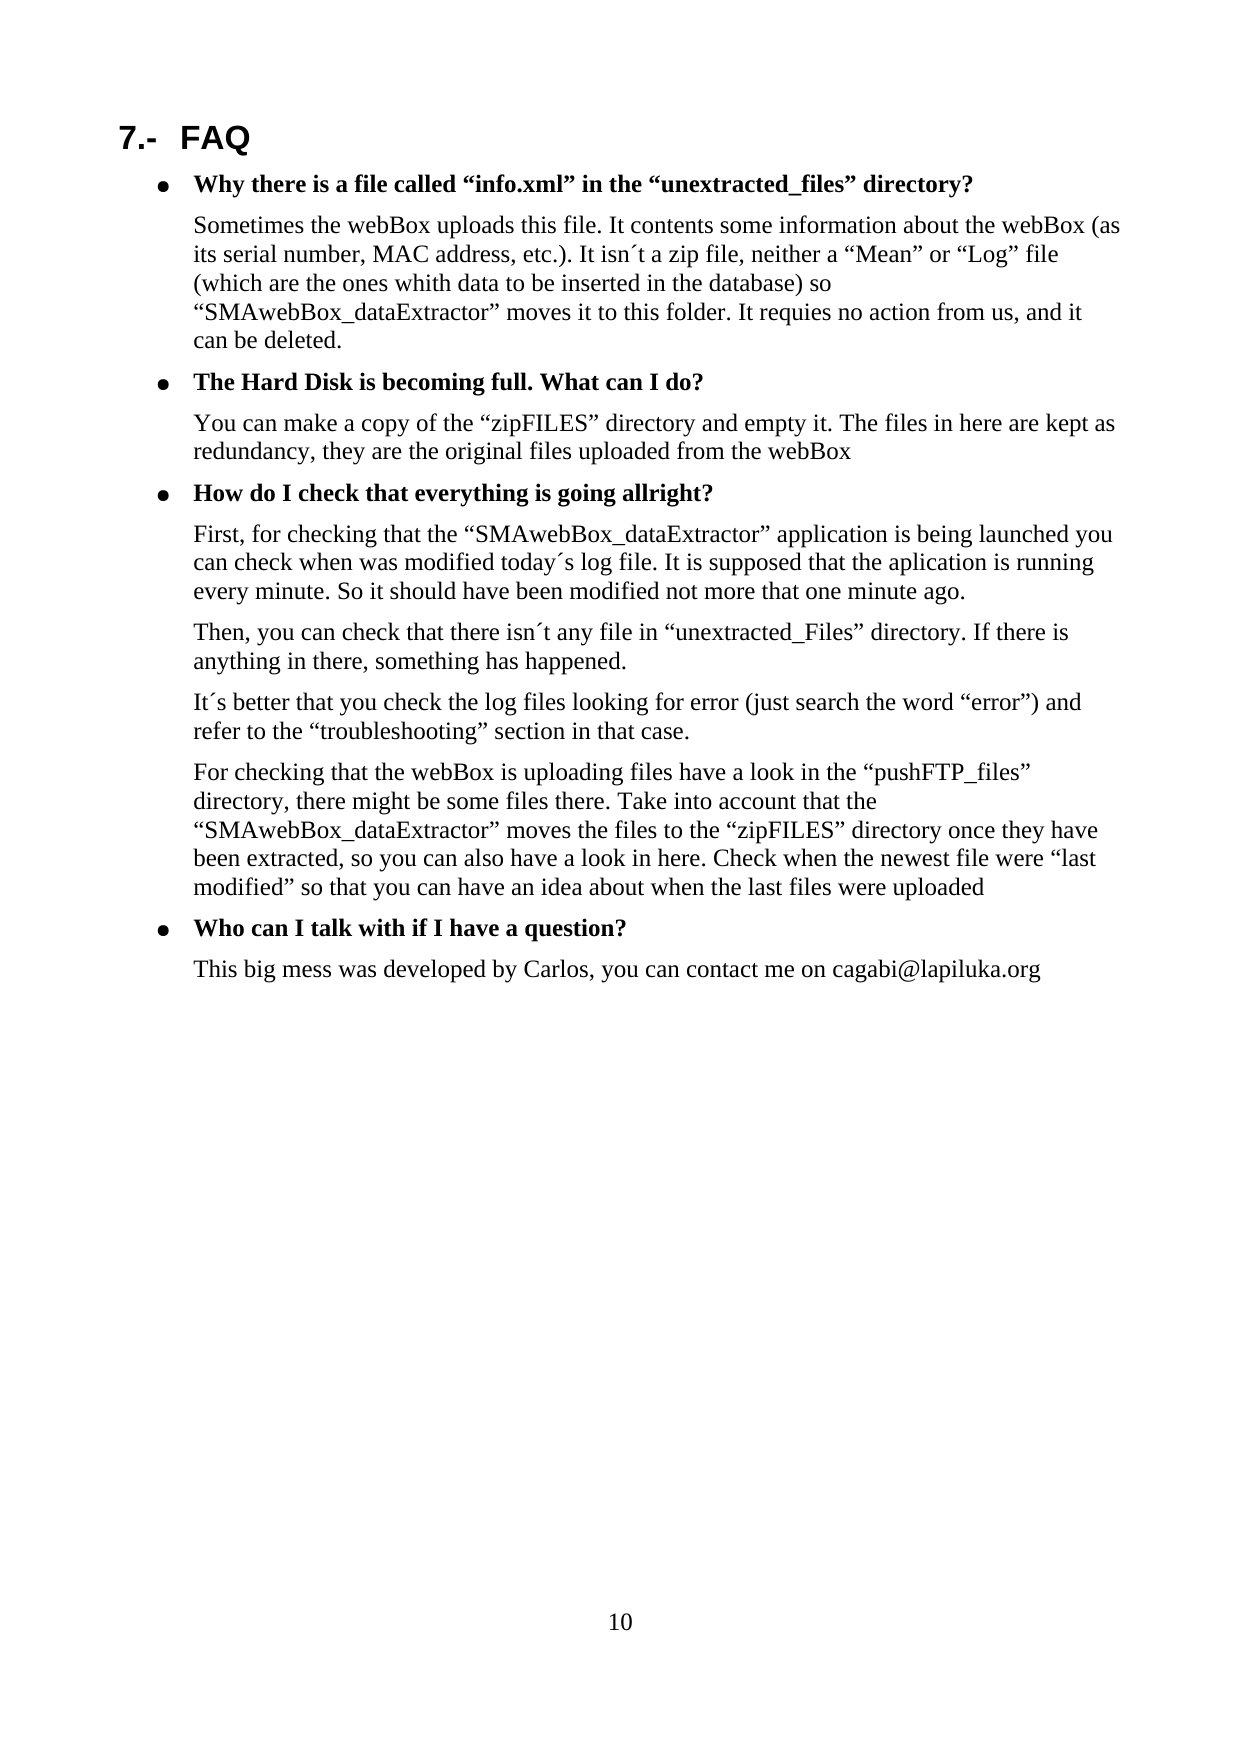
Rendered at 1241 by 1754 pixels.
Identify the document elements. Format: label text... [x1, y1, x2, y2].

list It´s better that you check the log files looking for error (just search the word “error”) and refer to the “troubleshooting” section in that case. [156, 687, 1122, 745]
list Sometimes the webBox uploads this file. It contents some information about the webBox (as its serial number, MAC address, etc.). It isn´t a zip file, neither a “Mean” or “Log” file (which are the ones whith data to be inserted in the database) so “SMAwebBox_dataExtractor” moves it to this folder. It requies no action from us, and it can be deleted. [156, 210, 1122, 354]
list This big mess was developed by Carlos, you can contact me on cagabi@lapiluka.org [156, 954, 1122, 983]
list You can make a copy of the “zipFILES” directory and empty it. The files in here are kept as redundancy, they are the original files uploaded from the webBox [156, 408, 1122, 465]
list Who can I talk with if I have a question? [156, 913, 1122, 942]
list Then, you can check that there isn´t any file in “unextracted_Files” directory. If there is anything in there, something has happened. [156, 617, 1122, 675]
list The Hard Disk is becoming full. What can I do? [156, 367, 1122, 395]
list First, for checking that the “SMAwebBox_dataExtractor” application is being launched you can check when was modified today´s log file. It is supposed that the aplication is running every minute. So it should have been modified not more that one minute ago. [156, 519, 1122, 605]
list Why there is a file called “info.xml” in the “unextracted_files” directory? [156, 169, 1122, 198]
list For checking that the webBox is uploading files have a look in the “pushFTP_files” directory, there might be some files there. Take into account that the “SMAwebBox_dataExtractor” moves the files to the “zipFILES” directory once they have been extracted, so you can also have a look in here. Check when the newest file were “last modified” so that you can have an idea about when the last files were uploaded [156, 757, 1122, 901]
subtitle FAQ [118, 118, 1122, 157]
list How do I check that everything is going allright? [156, 478, 1122, 506]
